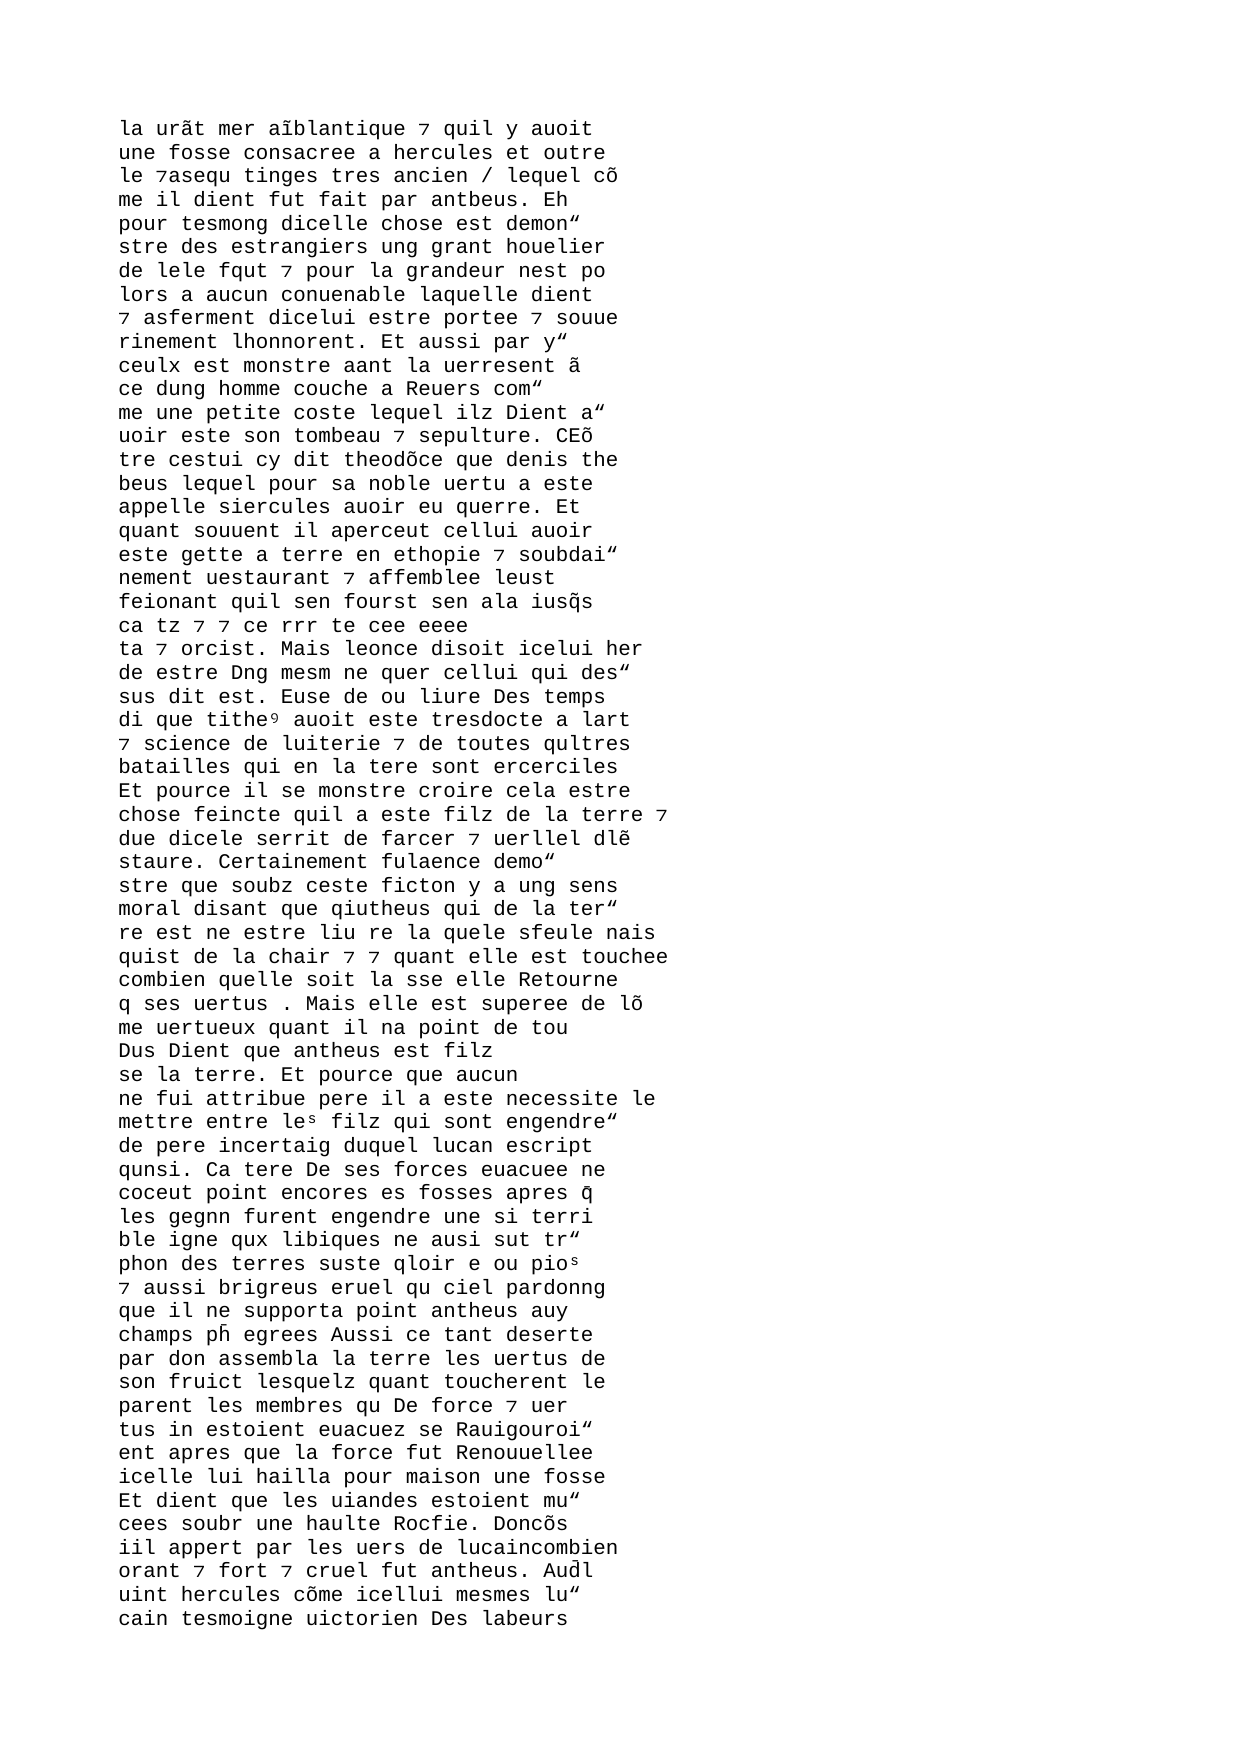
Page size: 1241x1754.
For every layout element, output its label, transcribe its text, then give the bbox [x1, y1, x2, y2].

text qunsi. Ca tere De ses forces euacuee ne [118, 1158, 1122, 1182]
text mettre entre leˢ filz qui sont engendre“ [118, 1111, 1122, 1135]
text stre des estrangiers ung grant houelier [118, 236, 1122, 260]
text me une petite coste lequel ilz Dient a“ [118, 402, 1122, 426]
text appelle siercules auoir eu querre. Et [118, 496, 1122, 520]
text que il ne supporta point antheus auy [118, 1300, 1122, 1324]
text combien quelle soit la sse elle Retourne [118, 969, 1122, 993]
text une fosse consacree a hercules et outre [118, 142, 1122, 165]
text Et dient que les uiandes estoient mu“ [118, 1489, 1122, 1513]
text ca tz ⁊ ⁊ ce rrr te cee eeee [118, 615, 1122, 638]
text ⁊ science de luiterie ⁊ de toutes qultres [118, 733, 1122, 757]
text Et pource il se monstre croire cela estre [118, 780, 1122, 804]
text iil appert par les uers de lucaincombien [118, 1537, 1122, 1561]
text champs ph̄ egrees Aussi ce tant deserte [118, 1324, 1122, 1348]
text par don assembla la terre les uertus de [118, 1348, 1122, 1371]
text icelle lui hailla pour maison une fosse [118, 1466, 1122, 1489]
text cain tesmoigne uictorien Des labeurs [118, 1608, 1122, 1631]
text tus in estoient euacuez se Rauigouroi“ [118, 1419, 1122, 1442]
text due dicele serrit de farcer ⁊ uerllel dlẽ [118, 827, 1122, 851]
text le ⁊asequ tinges tres ancien / lequel cõ [118, 165, 1122, 189]
text ent apres que la force fut Renouuellee [118, 1442, 1122, 1466]
text parent les membres qu De force ⁊ uer [118, 1395, 1122, 1419]
text di que titheꝰ auoit este tresdocte a lart [118, 709, 1122, 733]
text quist de la chair ⁊ ⁊ quant elle est touchee [118, 946, 1122, 969]
text me uertueux quant il na point de tou [118, 1017, 1122, 1040]
text sus dit est. Euse de ou liure Des temps [118, 686, 1122, 709]
text ce dung homme couche a Reuers com“ [118, 378, 1122, 402]
text ne fui attribue pere il a este necessite le [118, 1088, 1122, 1111]
text son fruict lesquelz quant toucherent le [118, 1371, 1122, 1395]
text re est ne estre liu re la quele sfeule nais [118, 922, 1122, 946]
text la urãt mer aĩblantique ⁊ quil y auoit [118, 118, 1122, 142]
text ta ⁊ orcist. Mais leonce disoit icelui her [118, 638, 1122, 662]
text ble igne qux libiques ne ausi sut tr“ [118, 1229, 1122, 1253]
text stre que soubz ceste ficton y a ung sens [118, 875, 1122, 898]
text se la terre. Et pource que aucun [118, 1064, 1122, 1088]
text feionant quil sen fourst sen ala iusq̃s [118, 591, 1122, 615]
text moral disant que qiutheus qui de la ter“ [118, 898, 1122, 922]
text q ses uertus . Mais elle est superee de lõ [118, 993, 1122, 1017]
text beus lequel pour sa noble uertu a este [118, 473, 1122, 496]
text ceulx est monstre aant la uerresent ã [118, 354, 1122, 378]
text uint hercules cõme icellui mesmes lu“ [118, 1584, 1122, 1608]
text chose feincte quil a este filz de la terre ⁊ [118, 804, 1122, 827]
text nement uestaurant ⁊ affemblee leust [118, 567, 1122, 591]
text coceut point encores es fosses apres q̄ [118, 1182, 1122, 1206]
text de estre Dng mesm ne quer cellui qui des“ [118, 662, 1122, 686]
text rinement lhonnorent. Et aussi par y“ [118, 331, 1122, 354]
text este gette a terre en ethopie ⁊ soubdai“ [118, 544, 1122, 567]
text les gegnn furent engendre une si terri [118, 1206, 1122, 1229]
text cees soubr une haulte Rocfie. Doncõs [118, 1513, 1122, 1537]
text de lele fqut ⁊ pour la grandeur nest po [118, 260, 1122, 284]
text tre cestui cy dit theodõce que denis the [118, 449, 1122, 473]
text pour tesmong dicelle chose est demon“ [118, 213, 1122, 236]
text uoir este son tombeau ⁊ sepulture. CEõ [118, 426, 1122, 449]
text phon des terres suste qloir e ou pioˢ [118, 1253, 1122, 1277]
text me il dient fut fait par antbeus. Eh [118, 189, 1122, 213]
text ⁊ aussi brigreus eruel qu ciel pardonng [118, 1277, 1122, 1300]
text orant ⁊ fort ⁊ cruel fut antheus. Aud̄l [118, 1561, 1122, 1584]
text de pere incertaig duquel lucan escript [118, 1135, 1122, 1158]
text quant souuent il aperceut cellui auoir [118, 520, 1122, 544]
text staure. Certainement fulaence demo“ [118, 851, 1122, 875]
text batailles qui en la tere sont ercerciles [118, 757, 1122, 780]
text lors a aucun conuenable laquelle dient [118, 284, 1122, 307]
text Dus Dient que antheus est filz [118, 1040, 1122, 1064]
text ⁊ asferment dicelui estre portee ⁊ souue [118, 307, 1122, 331]
